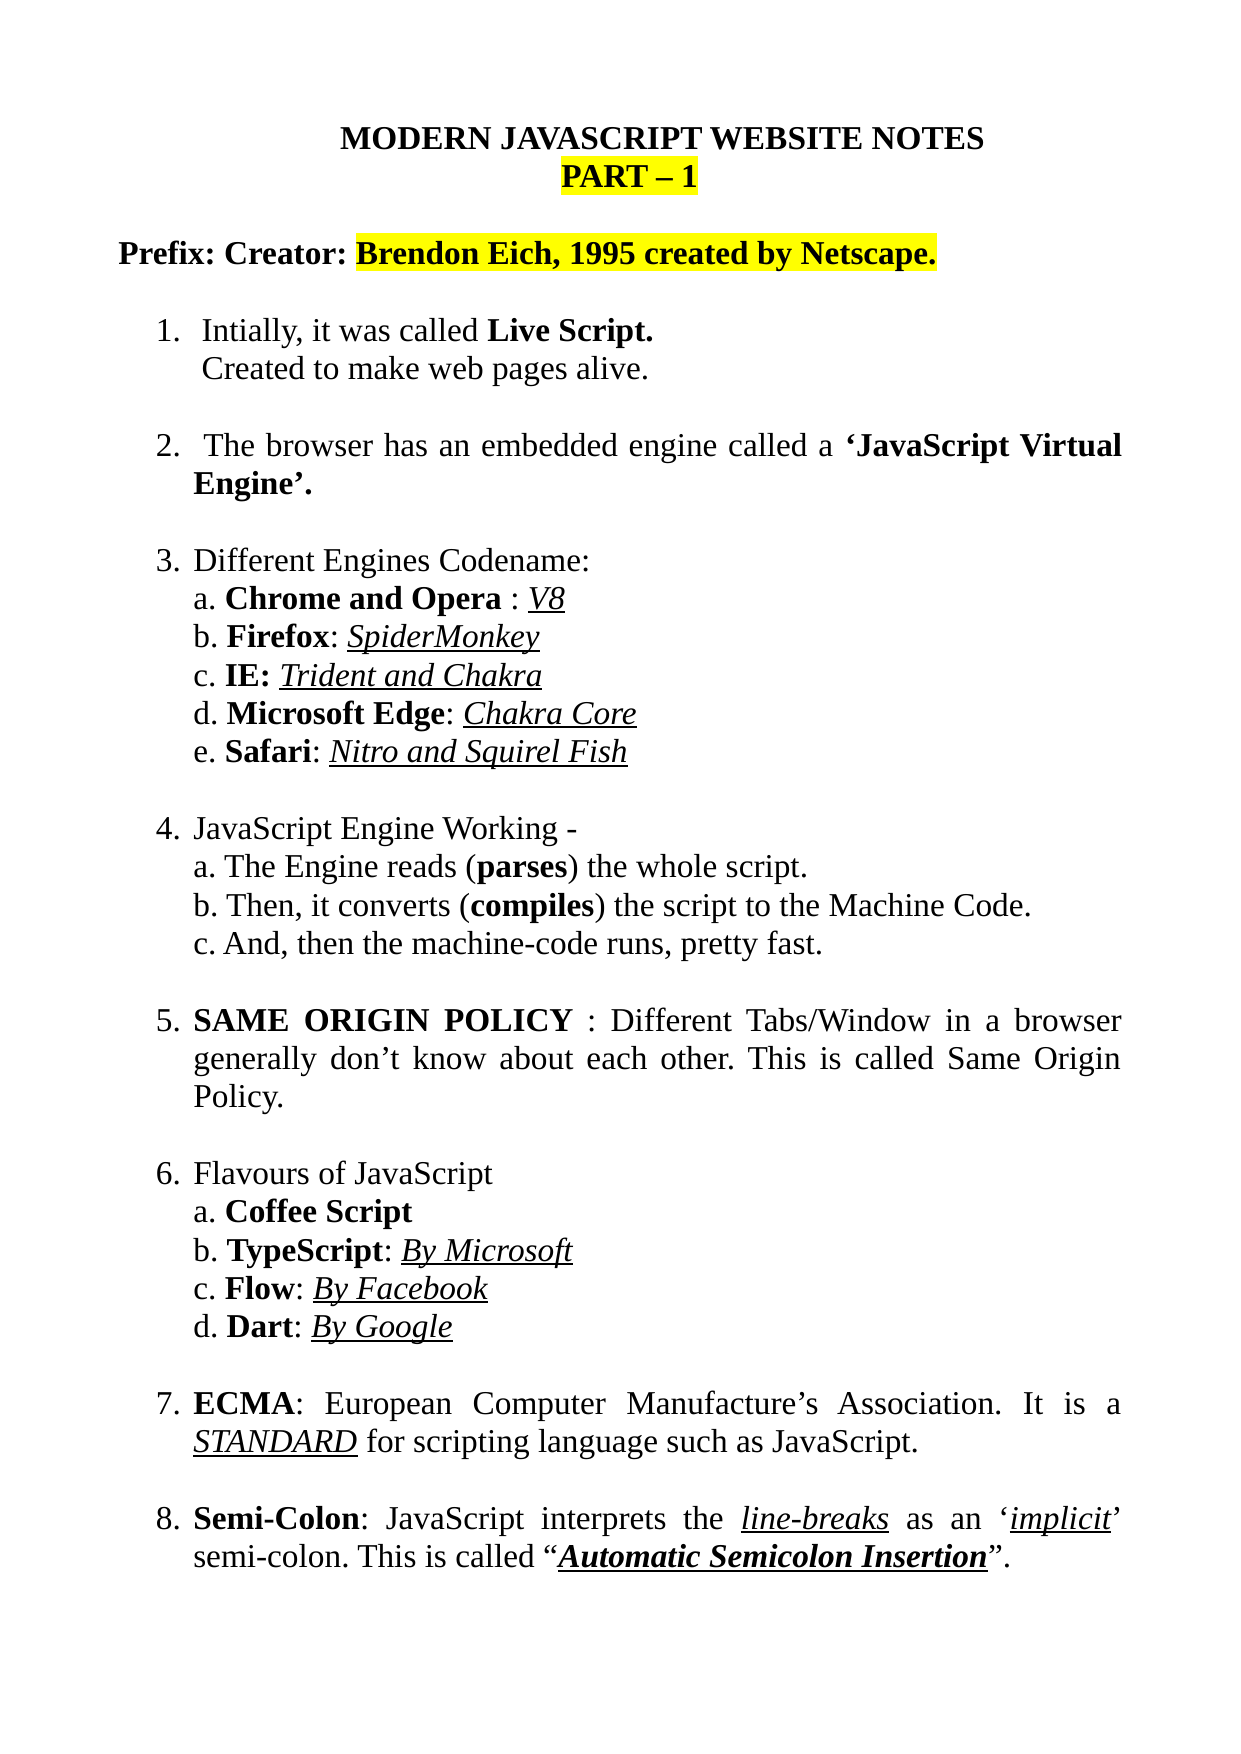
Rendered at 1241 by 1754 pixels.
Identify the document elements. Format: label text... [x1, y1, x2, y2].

list Flavours of JavaScript [156, 1153, 1122, 1191]
list a. The Engine reads (parses) the whole script. [156, 846, 1122, 885]
list d. Microsoft Edge: Chakra Core [156, 693, 1122, 731]
list Different Engines Codename: [156, 540, 1122, 578]
list c. And, then the machine-code runs, pretty fast. [156, 923, 1122, 961]
list Intially, it was called Live Script. [156, 310, 1122, 348]
text Prefix: Creator: Brendon Eich, 1995 created by Netscape. [118, 233, 1122, 271]
text MODERN JAVASCRIPT WEBSITE NOTES [118, 118, 1122, 156]
list a. Coffee Script [156, 1191, 1122, 1230]
list Created to make web pages alive. [156, 348, 1122, 386]
list Semi-Colon: JavaScript interprets the line-breaks as an ‘implicit’ semi-colon. This is called “Automatic Semicolon Insertion”. [156, 1498, 1122, 1575]
list The browser has an embedded engine called a ‘JavaScript Virtual Engine’. [156, 425, 1122, 501]
list ECMA: European Computer Manufacture’s Association. It is a STANDARD for scripting language such as JavaScript. [156, 1383, 1122, 1460]
list b. Then, it converts (compiles) the script to the Machine Code. [156, 885, 1122, 923]
list c. IE: Trident and Chakra [156, 655, 1122, 693]
list c. Flow: By Facebook [156, 1268, 1122, 1306]
list b. TypeScript: By Microsoft [156, 1230, 1122, 1268]
list d. Dart: By Google [156, 1306, 1122, 1345]
text PART – 1 [118, 156, 1122, 195]
list a. Chrome and Opera : V8 [156, 578, 1122, 616]
list b. Firefox: SpiderMonkey [156, 616, 1122, 655]
list SAME ORIGIN POLICY : Different Tabs/Window in a browser generally don’t know about each other. This is called Same Origin Policy. [156, 1000, 1122, 1115]
list e. Safari: Nitro and Squirel Fish [156, 731, 1122, 770]
list JavaScript Engine Working - [156, 808, 1122, 846]
